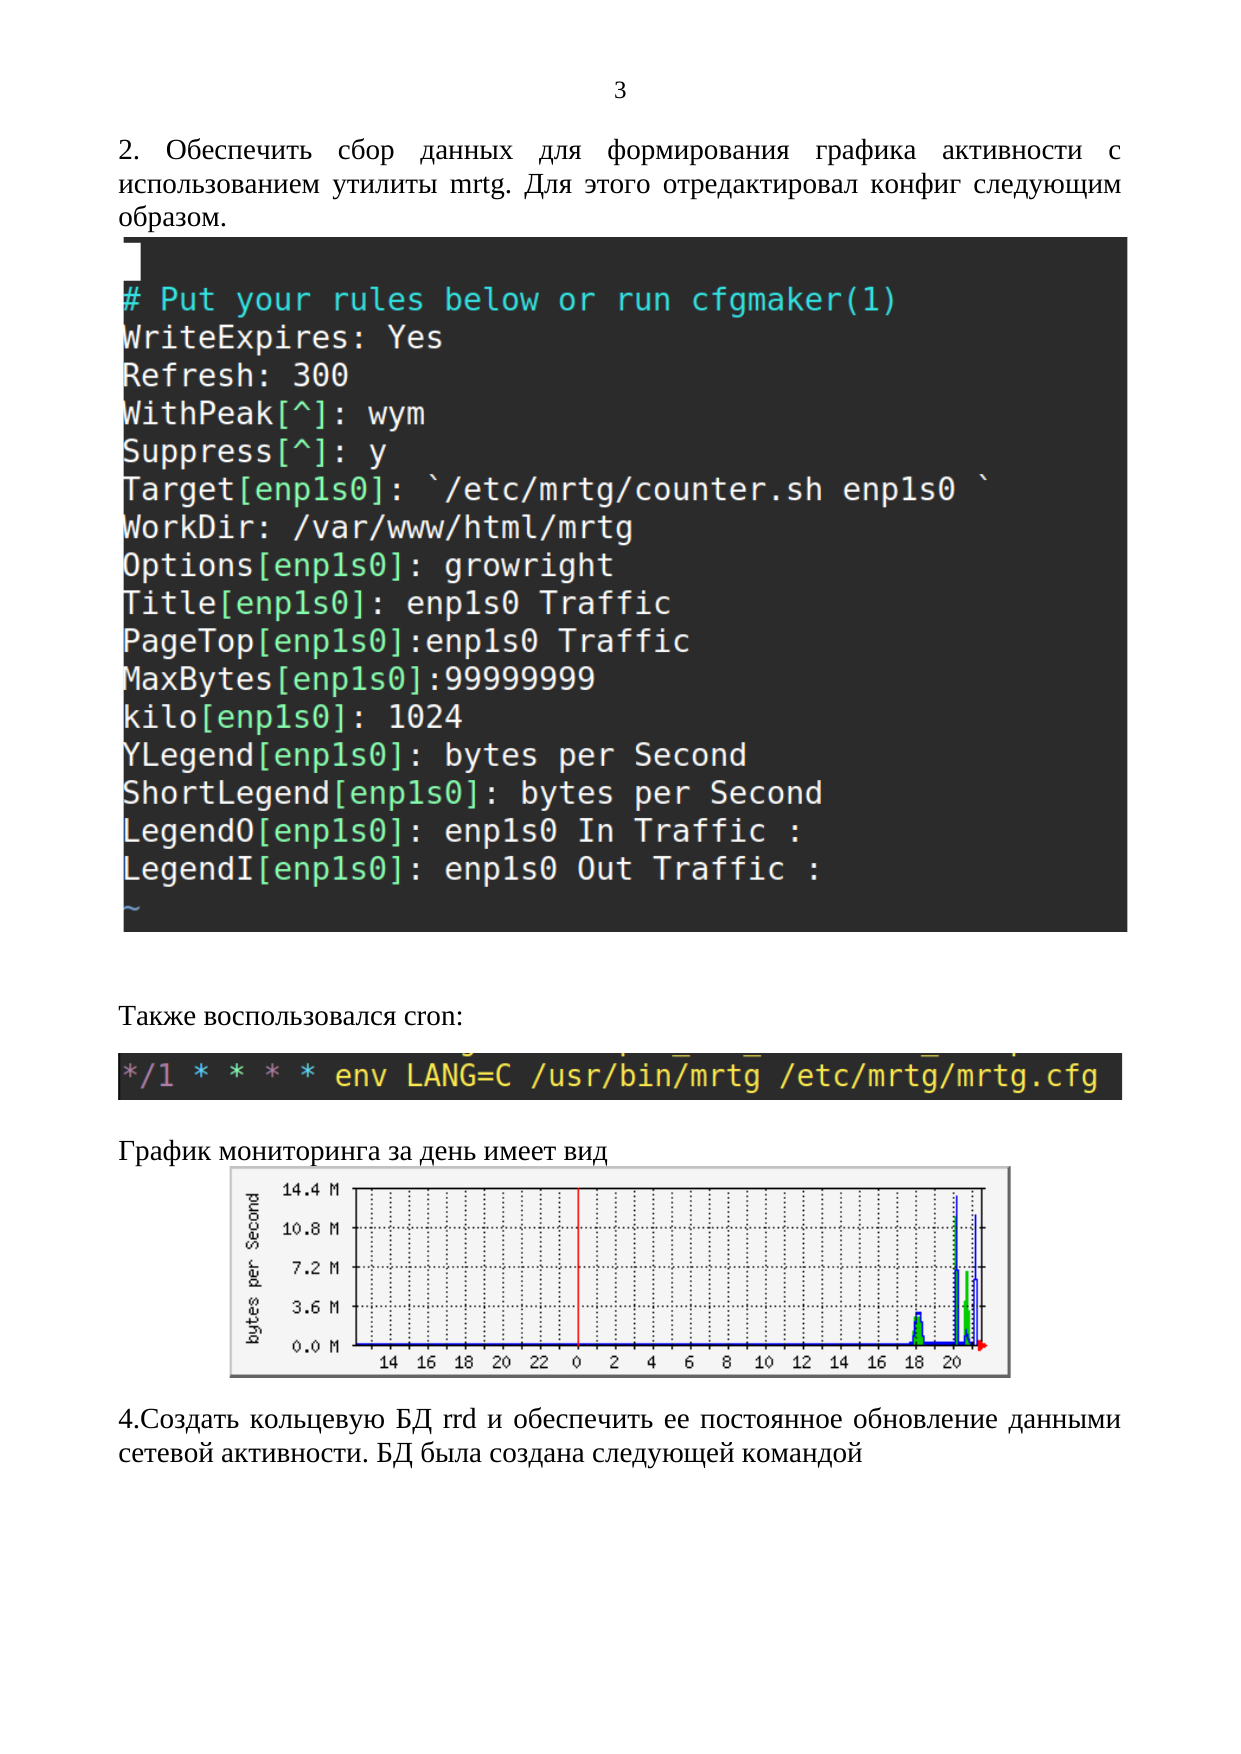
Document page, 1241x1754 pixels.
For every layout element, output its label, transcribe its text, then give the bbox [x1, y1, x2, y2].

text График мониторинга за день имеет вид [118, 1133, 1122, 1166]
text 4.Создать кольцевую БД rrd и обеспечить ее постоянное обновление данными сетевой активности. БД была создана следующей командой [118, 1401, 1122, 1468]
picture [123, 237, 1128, 932]
picture [118, 1053, 1123, 1100]
text Также воспользовался cron: [118, 998, 1122, 1032]
picture [229, 1166, 1011, 1378]
text 2. Обеспечить сбор данных для формирования графика активности с использованием утилиты mrtg. Для этого отредактировал конфиг следующим образом. [118, 132, 1122, 233]
